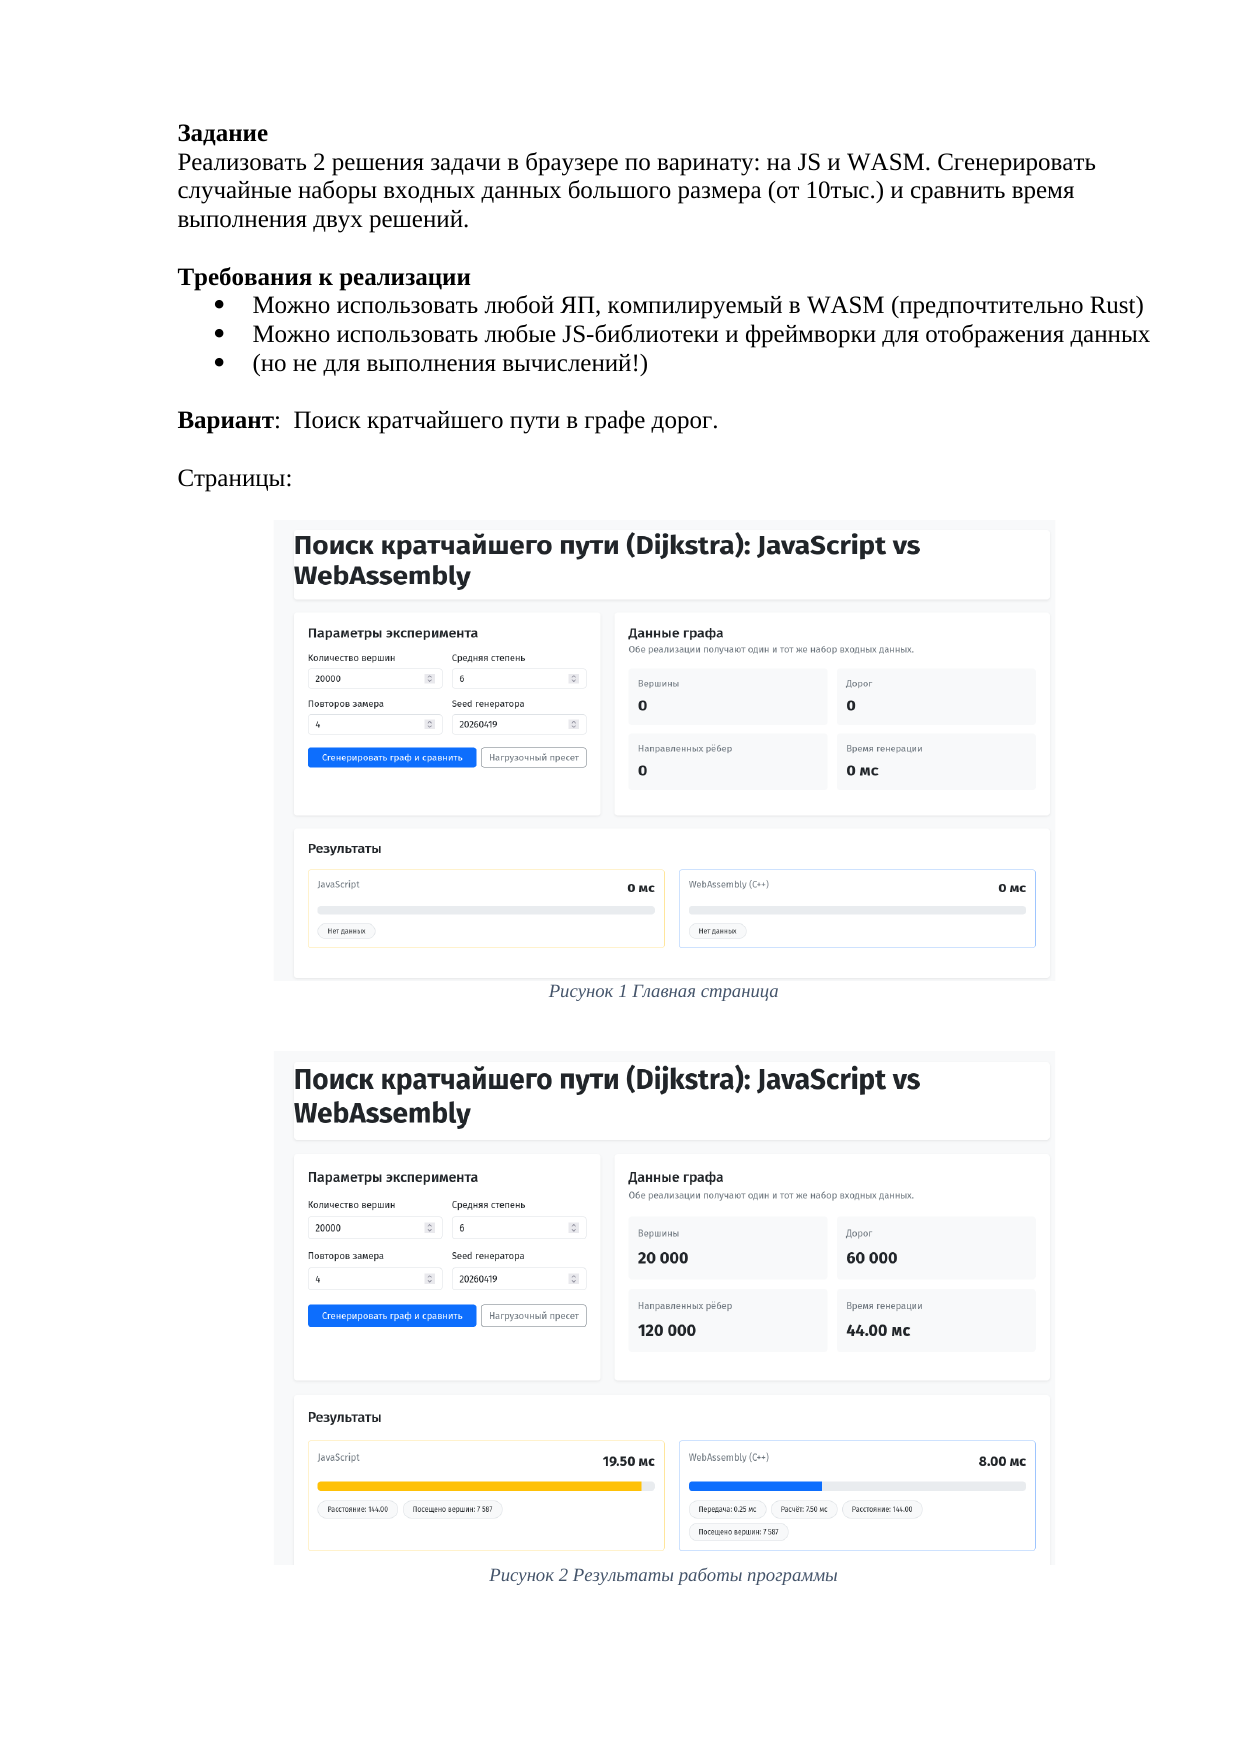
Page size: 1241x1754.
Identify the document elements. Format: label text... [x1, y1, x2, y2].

picture [273, 520, 1056, 981]
text выполнения двух решений. [177, 204, 1152, 233]
text случайные наборы входных данных большого размера (от 10тыс.) и сравнить время [177, 176, 1152, 204]
text Рисунок 1 Главная страница [177, 980, 1152, 1002]
text Задание [177, 118, 1152, 147]
list Можно использовать любые JS-библиотеки и фреймворки для отображения данных [215, 319, 1152, 348]
list Можно использовать любой ЯП, компилируемый в WASM (предпочтительно Rust) [215, 291, 1152, 319]
text Страницы: [177, 463, 1152, 492]
text Вариант: Поиск кратчайшего пути в графе дорог. [177, 406, 1152, 434]
list (но не для выполнения вычислений!) [215, 348, 1152, 377]
text Требования к реализации [177, 262, 1152, 291]
text Реализовать 2 решения задачи в браузере по варинату: на JS и WASM. Сгенерировать [177, 147, 1152, 176]
text Рисунок 2 Результаты работы программы [177, 1564, 1152, 1586]
picture [273, 1051, 1055, 1565]
